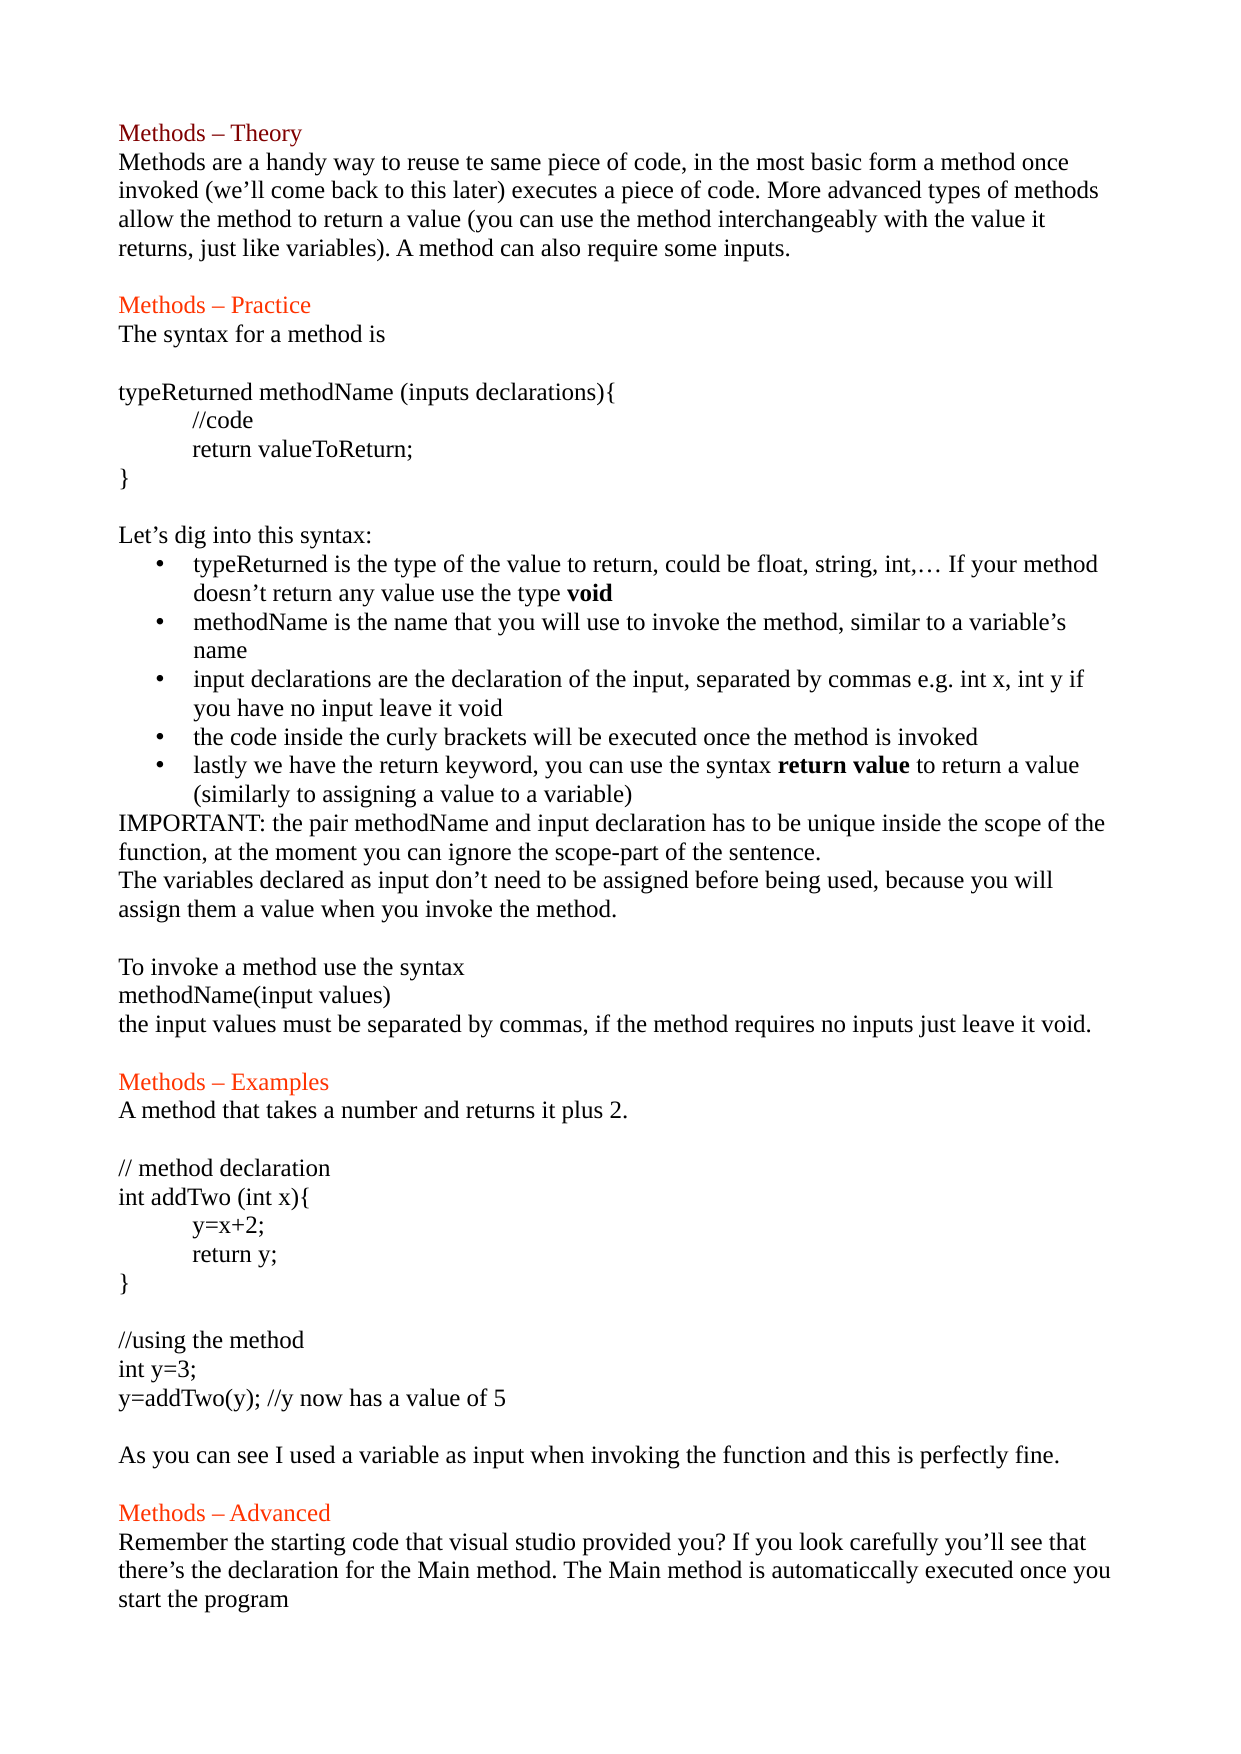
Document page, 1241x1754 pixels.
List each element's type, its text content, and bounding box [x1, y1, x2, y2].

text Methods – Theory [118, 118, 1122, 147]
list lastly we have the return keyword, you can use the syntax return value to return a value (similarly to assigning a value to a variable) [156, 751, 1122, 808]
text A method that takes a number and returns it plus 2. [118, 1096, 1122, 1124]
text Methods are a handy way to reuse te same piece of code, in the most basic form a method once invoked (we’ll come back to this later) executes a piece of code. More advanced types of methods allow the method to return a value (you can use the method interchangeably with the value it returns, just like variables). A method can also require some inputs. [118, 147, 1122, 262]
text The syntax for a method is [118, 319, 1122, 348]
text // method declaration [118, 1153, 1122, 1182]
text int y=3; [118, 1354, 1122, 1383]
text y=addTwo(y); //y now has a value of 5 [118, 1383, 1122, 1412]
text Methods – Examples [118, 1067, 1122, 1096]
text methodName(input values) [118, 981, 1122, 1009]
list typeReturned is the type of the value to return, could be float, string, int,… If your method doesn’t return any value use the type void [156, 549, 1122, 607]
list methodName is the name that you will use to invoke the method, similar to a variable’s name [156, 607, 1122, 664]
text y=x+2; [118, 1211, 1122, 1239]
text Methods – Practice [118, 291, 1122, 319]
text int addTwo (int x){ [118, 1182, 1122, 1211]
text As you can see I used a variable as input when invoking the function and this is perfectly fine. [118, 1441, 1122, 1469]
text Remember the starting code that visual studio provided you? If you look carefully you’ll see that there’s the declaration for the Main method. The Main method is automaticcally executed once you start the program [118, 1527, 1122, 1613]
text The variables declared as input don’t need to be assigned before being used, because you will assign them a value when you invoke the method. [118, 866, 1122, 923]
list input declarations are the declaration of the input, separated by commas e.g. int x, int y if you have no input leave it void [156, 664, 1122, 722]
text IMPORTANT: the pair methodName and input declaration has to be unique inside the scope of the function, at the moment you can ignore the scope-part of the sentence. [118, 808, 1122, 866]
text Methods – Advanced [118, 1498, 1122, 1527]
text To invoke a method use the syntax [118, 952, 1122, 981]
text //using the method [118, 1326, 1122, 1354]
text } [118, 1268, 1122, 1297]
text the input values must be separated by commas, if the method requires no inputs just leave it void. [118, 1009, 1122, 1038]
list the code inside the curly brackets will be executed once the method is invoked [156, 722, 1122, 751]
text typeReturned methodName (inputs declarations){ [118, 377, 1122, 406]
text Let’s dig into this syntax: [118, 521, 1122, 549]
text return y; [118, 1239, 1122, 1268]
text } [118, 463, 1122, 492]
text return valueToReturn; [118, 434, 1122, 463]
text //code [118, 406, 1122, 434]
